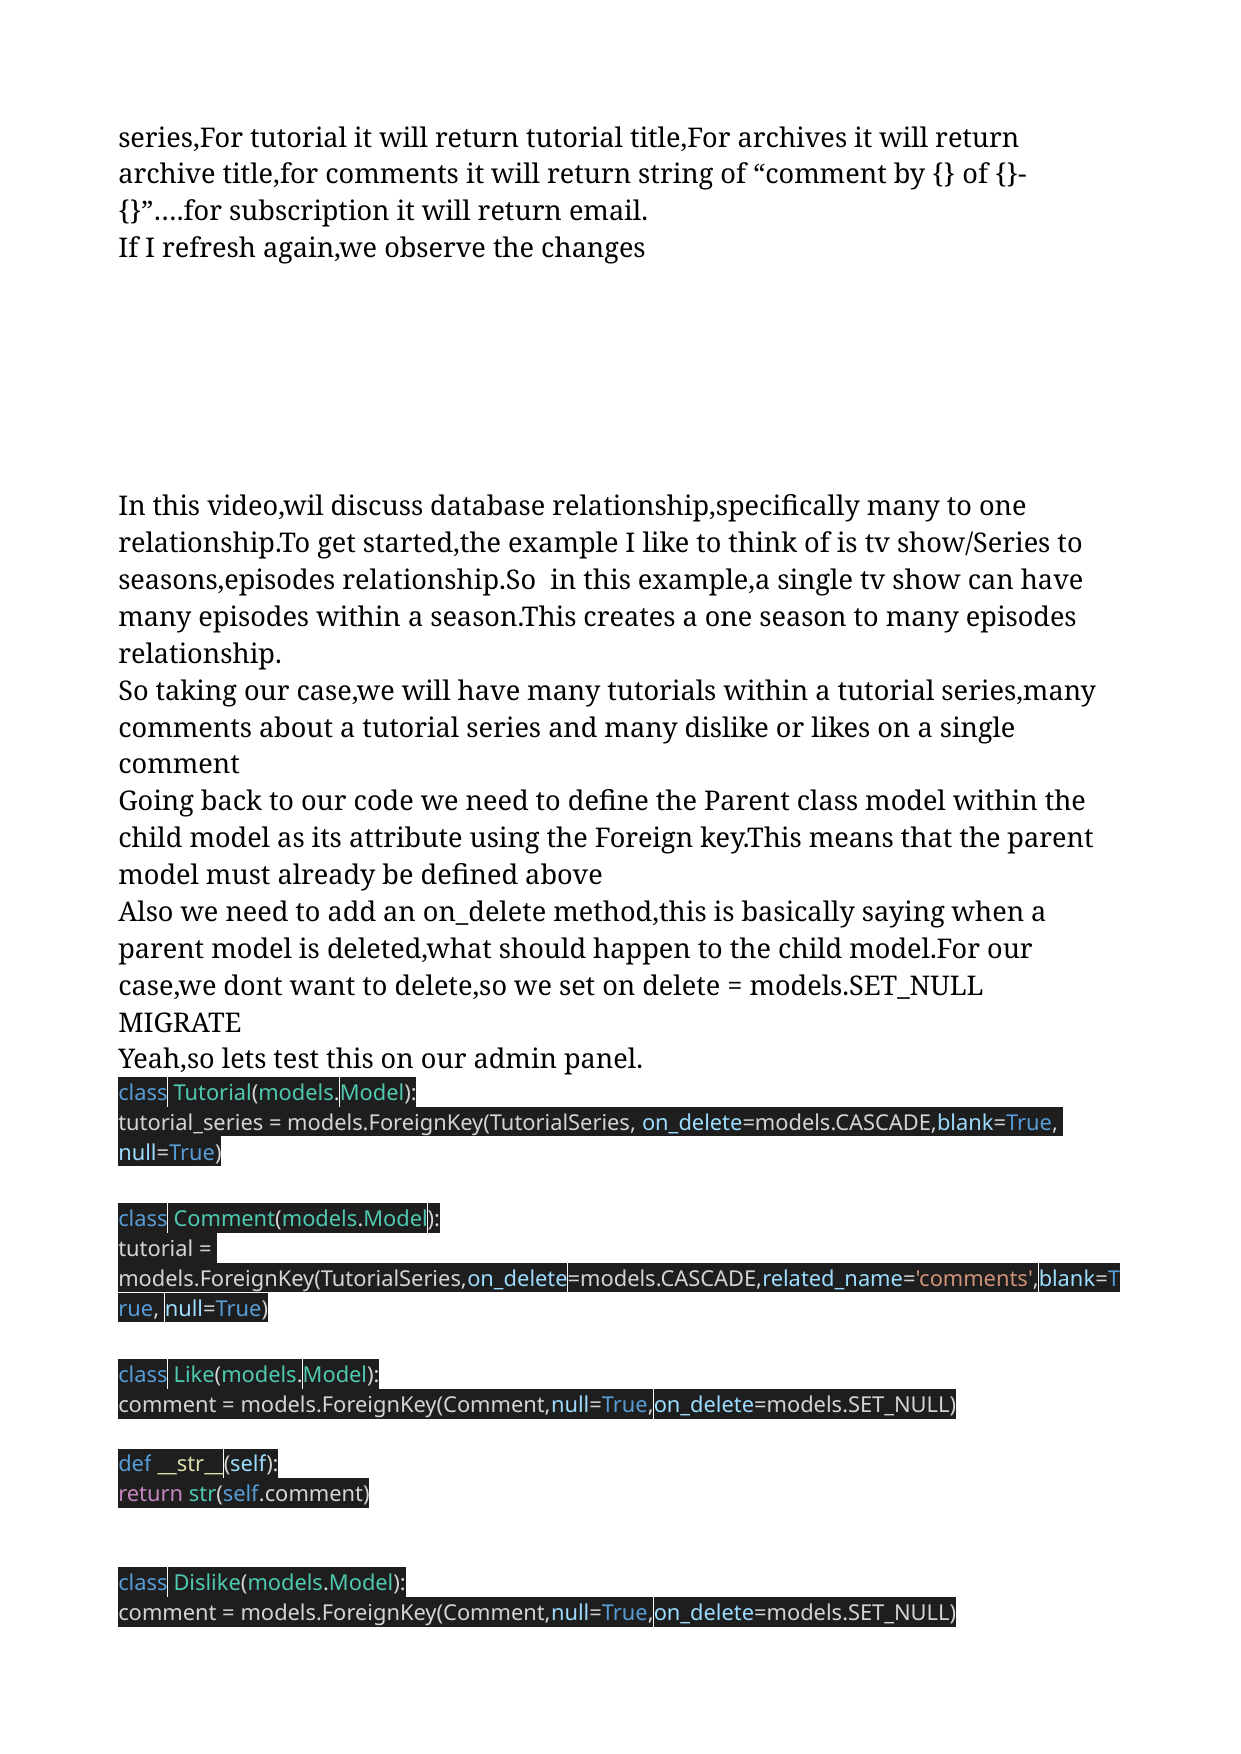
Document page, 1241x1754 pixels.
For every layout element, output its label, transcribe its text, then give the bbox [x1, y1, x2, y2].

text Yeah,so lets test this on our admin panel. [118, 1040, 1122, 1077]
text MIGRATE [118, 1003, 1122, 1040]
text comment = models.ForeignKey(Comment,null=True,on_delete=models.SET_NULL) [118, 1389, 1122, 1419]
text If I refresh again,we observe the changes [118, 229, 1122, 266]
text return str(self.comment) [118, 1478, 1122, 1508]
text def __str__(self): [118, 1448, 1122, 1478]
text Also we need to add an on_delete method,this is basically saying when a parent model is deleted,what should happen to the child model.For our case,we dont want to delete,so we set on delete = models.SET_NULL [118, 892, 1122, 1003]
text series,For tutorial it will return tutorial title,For archives it will return archive title,for comments it will return string of “comment by {} of {}-{}”….for subscription it will return email. [118, 118, 1122, 229]
text comment = models.ForeignKey(Comment,null=True,on_delete=models.SET_NULL) [118, 1597, 1122, 1627]
text Going back to our code we need to define the Parent class model within the child model as its attribute using the Foreign key.This means that the parent model must already be defined above [118, 782, 1122, 892]
text class Tutorial(models.Model): [118, 1077, 1122, 1107]
text In this video,wil discuss database relationship,specifically many to one relationship.To get started,the example I like to think of is tv show/Series to seasons,episodes relationship.So in this example,a single tv show can have many episodes within a season.This creates a one season to many episodes relationship. [118, 487, 1122, 671]
text tutorial_series = models.ForeignKey(TutorialSeries, on_delete=models.CASCADE,blank=True, null=True) [118, 1107, 1122, 1166]
text So taking our case,we will have many tutorials within a tutorial series,many comments about a tutorial series and many dislike or likes on a single comment [118, 671, 1122, 782]
text tutorial = models.ForeignKey(TutorialSeries,on_delete=models.CASCADE,related_name='comments',blank=True, null=True) [118, 1233, 1122, 1322]
text class Like(models.Model): [118, 1359, 1122, 1389]
text class Dislike(models.Model): [118, 1567, 1122, 1597]
text class Comment(models.Model): [118, 1203, 1122, 1233]
